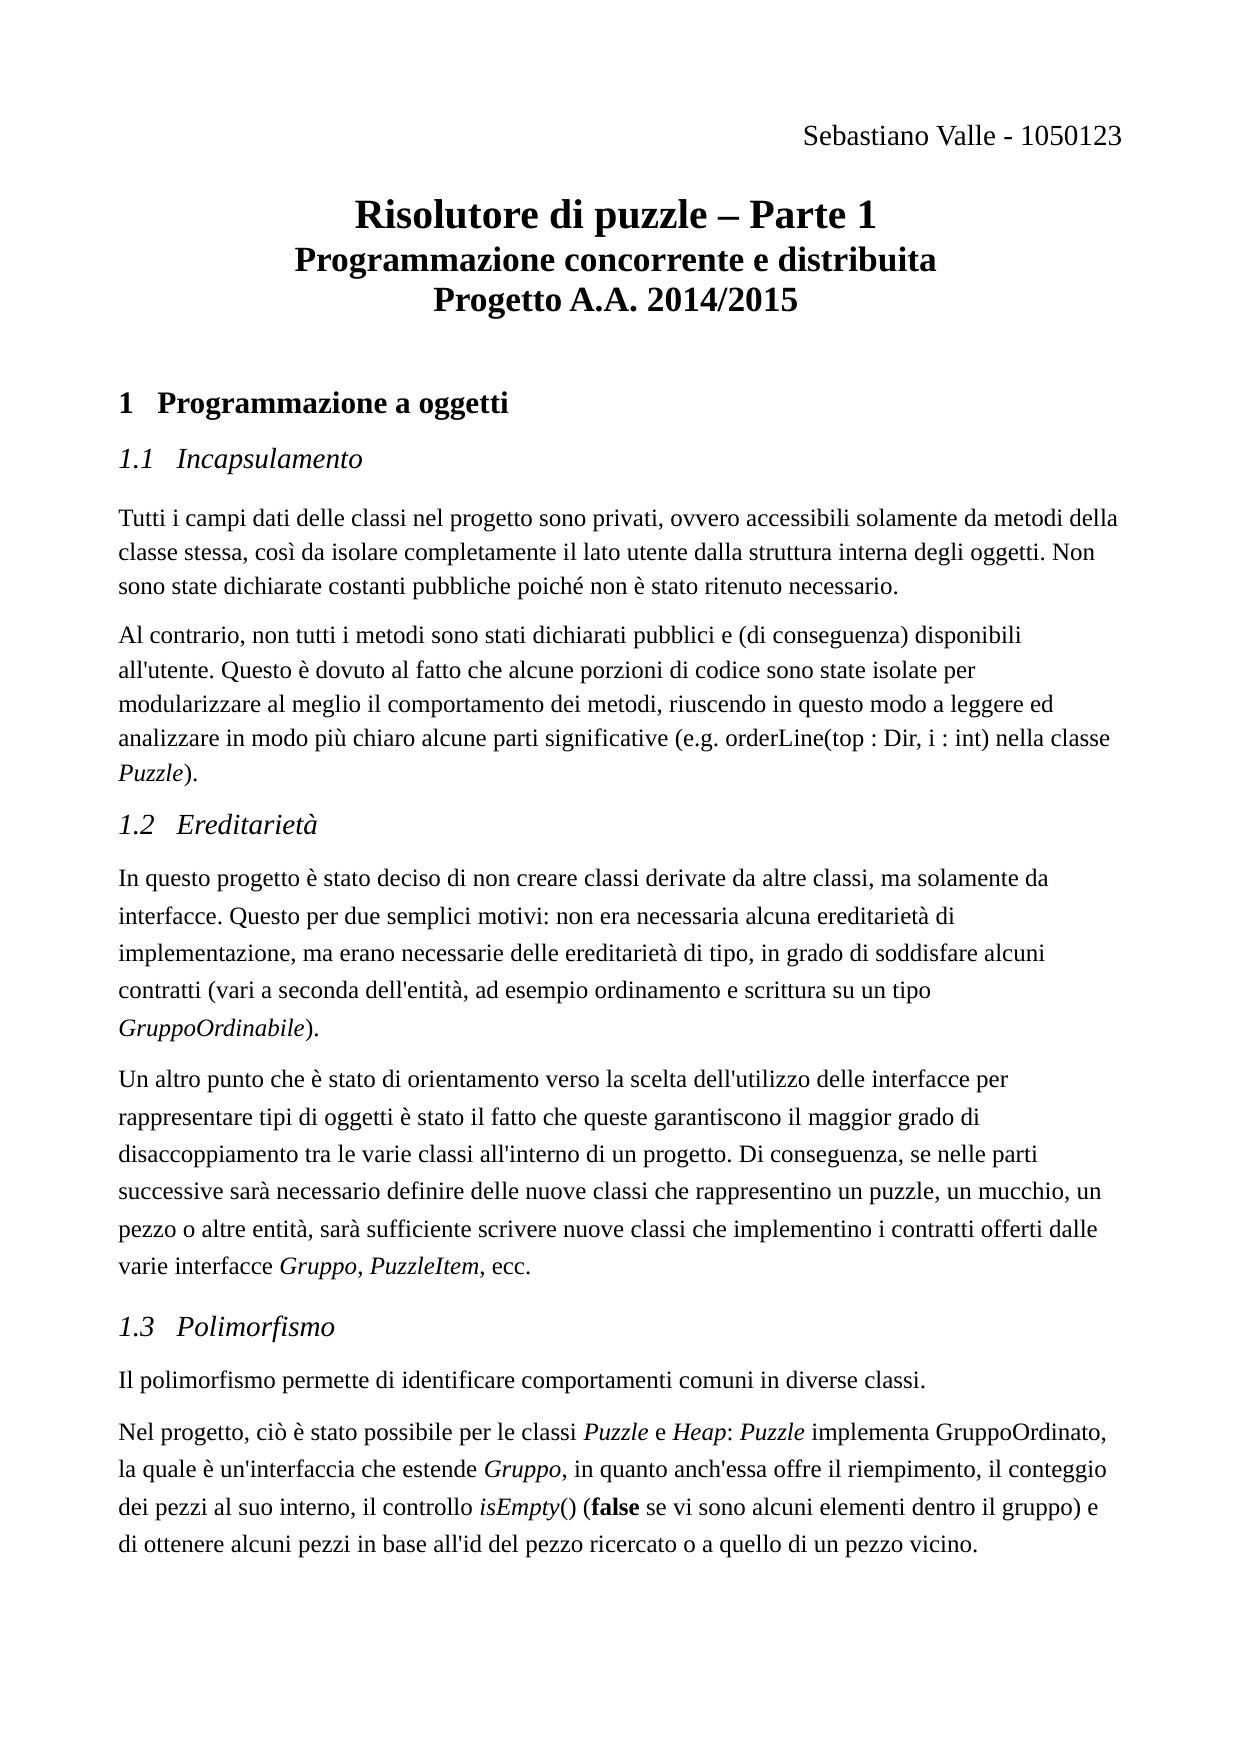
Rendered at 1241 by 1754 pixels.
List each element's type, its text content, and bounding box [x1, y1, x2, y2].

text Un altro punto che è stato di orientamento verso la scelta dell'utilizzo delle interfacce per rappresentare tipi di oggetti è stato il fatto che queste garantiscono il maggior grado di disaccoppiamento tra le varie classi all'interno di un progetto. Di conseguenza, se nelle parti successive sarà necessario definire delle nuove classi che rappresentino un puzzle, un mucchio, un pezzo o altre entità, sarà sufficiente scrivere nuove classi che implementino i contratti offerti dalle varie interfacce Gruppo, PuzzleItem, ecc. [118, 1064, 1122, 1280]
text Sebastiano Valle - 1050123 [118, 118, 1122, 152]
text 1 Programmazione a oggetti [118, 384, 1122, 420]
subtitle 1.3 Polimorfismo [118, 1309, 1122, 1343]
subtitle 1.1 Incapsulamento [118, 441, 1122, 474]
text Il polimorfismo permette di identificare comportamenti comuni in diverse classi. [118, 1365, 1122, 1394]
subtitle 1.2 Ereditarietà [118, 807, 1122, 841]
text Al contrario, non tutti i metodi sono stati dichiarati pubblici e (di conseguenza) disponibili all'utente. Questo è dovuto al fatto che alcune porzioni di codice sono state isolate per modularizzare al meglio il comportamento dei metodi, riuscendo in questo modo a leggere ed analizzare in modo più chiaro alcune parti significative (e.g. orderLine(top : Dir, i : int) nella classe Puzzle). [118, 615, 1122, 787]
text Nel progetto, ciò è stato possibile per le classi Puzzle e Heap: Puzzle implementa GruppoOrdinato, la quale è un'interfaccia che estende Gruppo, in quanto anch'essa offre il riempimento, il conteggio dei pezzi al suo interno, il controllo isEmpty() (false se vi sono alcuni elementi dentro il gruppo) e di ottenere alcuni pezzi in base all'id del pezzo ricercato o a quello di un pezzo vicino. [118, 1417, 1122, 1558]
text Tutti i campi dati delle classi nel progetto sono privati, ovvero accessibili solamente da metodi della classe stessa, così da isolare completamente il lato utente dalla struttura interna degli oggetti. Non sono state dichiarate costanti pubbliche poiché non è stato ritenuto necessario. [118, 497, 1122, 600]
text Progetto A.A. 2014/2015 [118, 279, 1122, 319]
text Risolutore di puzzle – Parte 1 [118, 190, 1122, 238]
text In questo progetto è stato deciso di non creare classi derivate da altre classi, ma solamente da interfacce. Questo per due semplici motivi: non era necessaria alcuna ereditarietà di implementazione, ma erano necessarie delle ereditarietà di tipo, in grado di soddisfare alcuni contratti (vari a seconda dell'entità, ad esempio ordinamento e scrittura su un tipo GruppoOrdinabile). [118, 863, 1122, 1041]
text Programmazione concorrente e distribuita [118, 238, 1122, 279]
